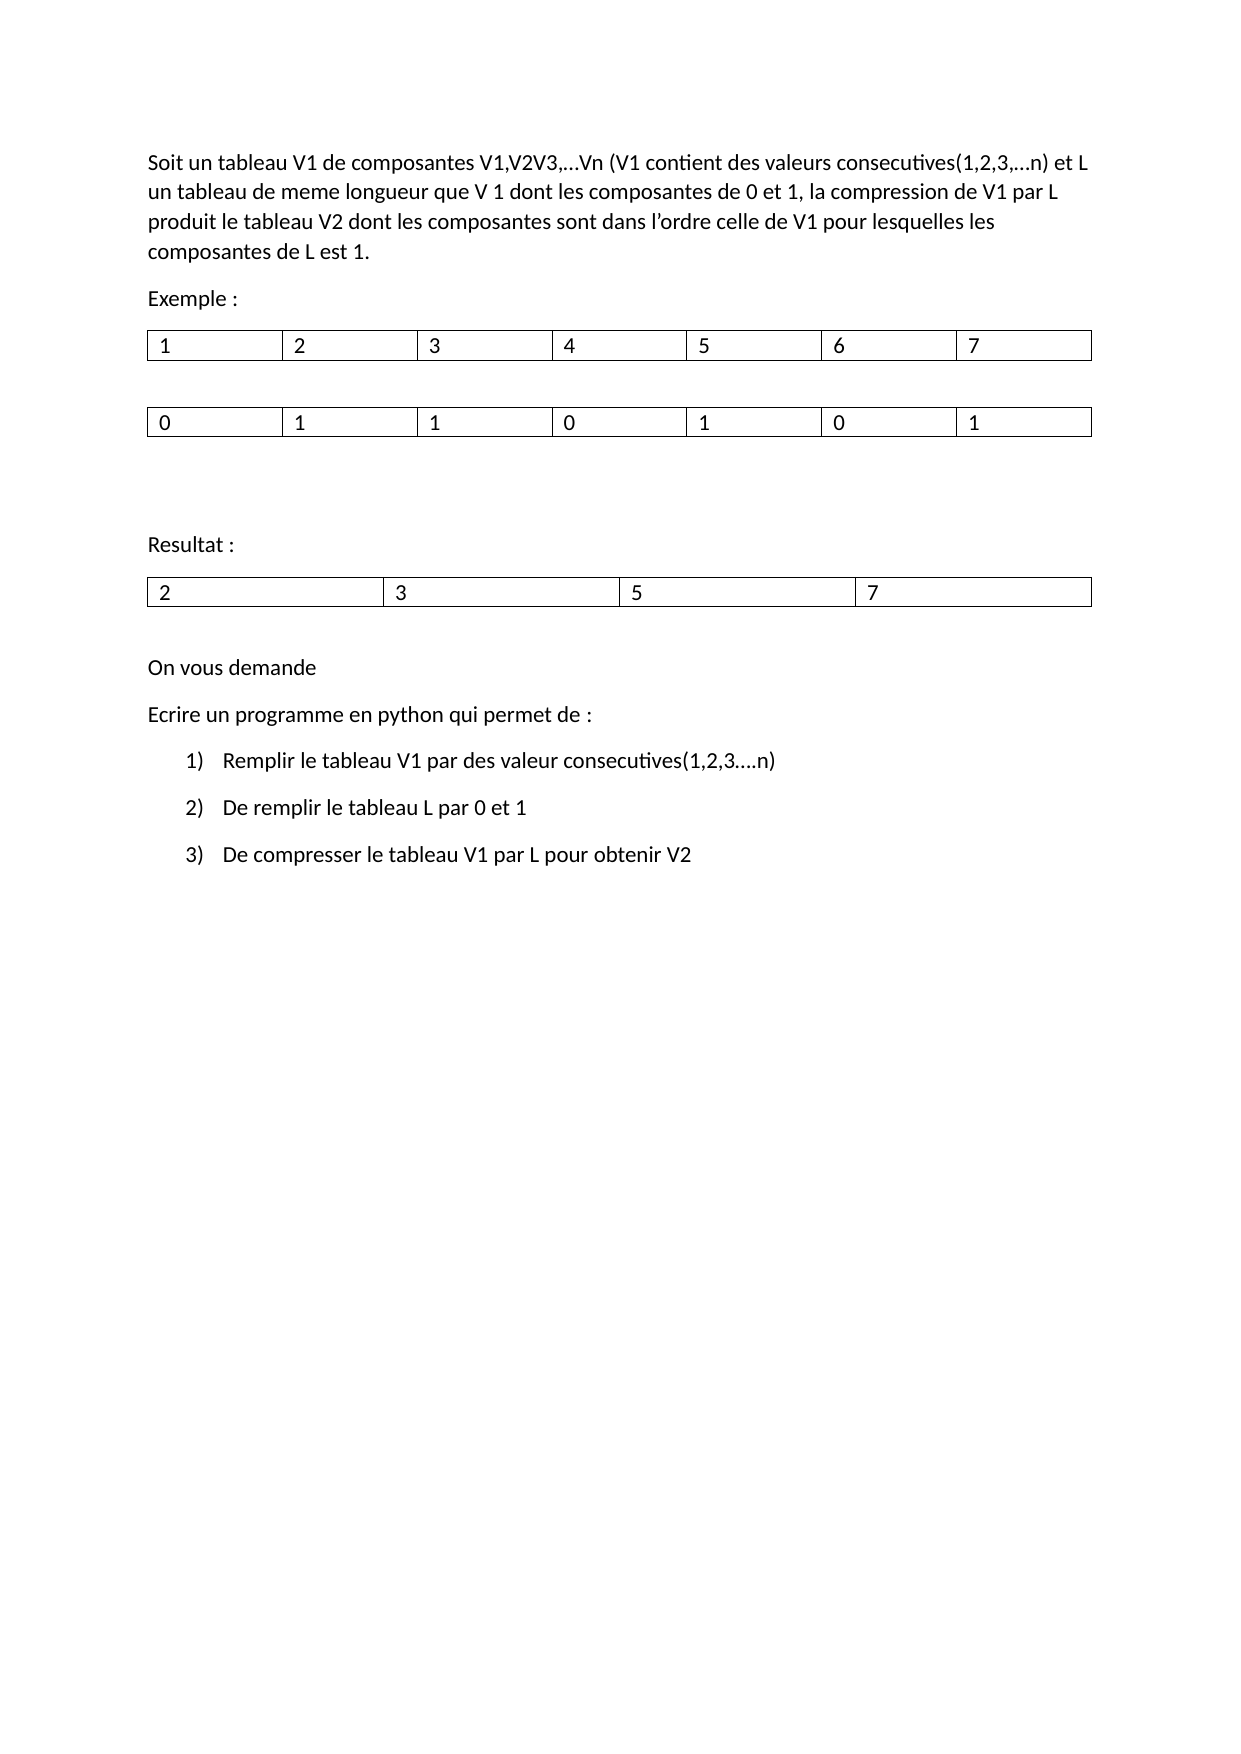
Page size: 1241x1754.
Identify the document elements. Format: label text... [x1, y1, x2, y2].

text Soit un tableau V1 de composantes V1,V2V3,…Vn (V1 contient des valeurs consecutives(1,2,3,…n) et L un tableau de meme longueur que V 1 dont les composantes de 0 et 1, la compression de V1 par L produit le tableau V2 dont les composantes sont dans l’ordre celle de V1 pour lesquelles les composantes de L est 1. [148, 148, 1093, 265]
table_header 4 [553, 331, 686, 359]
table_header 3 [384, 578, 619, 606]
table_header 6 [822, 331, 956, 359]
list De compresser le tableau V1 par L pour obtenir V2 [185, 840, 1093, 868]
text Resultat : [148, 530, 1093, 558]
table_header 1 [687, 408, 821, 436]
table_header 1 [148, 331, 282, 359]
table_header 0 [822, 408, 956, 436]
table_header 2 [148, 578, 383, 606]
text Exemple : [148, 284, 1093, 312]
table_header 7 [856, 578, 1091, 606]
table_header 5 [687, 331, 821, 359]
table_header 0 [553, 408, 686, 436]
table_header 7 [957, 331, 1091, 359]
table_header 1 [418, 408, 552, 436]
list De remplir le tableau L par 0 et 1 [185, 793, 1093, 821]
text On vous demande [148, 653, 1093, 682]
text Ecrire un programme en python qui permet de : [148, 700, 1093, 728]
table_header 1 [957, 408, 1091, 436]
table_header 0 [148, 408, 282, 436]
list Remplir le tableau V1 par des valeur consecutives(1,2,3….n) [185, 747, 1093, 775]
table_header 1 [283, 408, 417, 436]
table_header 3 [418, 331, 552, 359]
table_header 5 [620, 578, 855, 606]
table_header 2 [283, 331, 417, 359]
